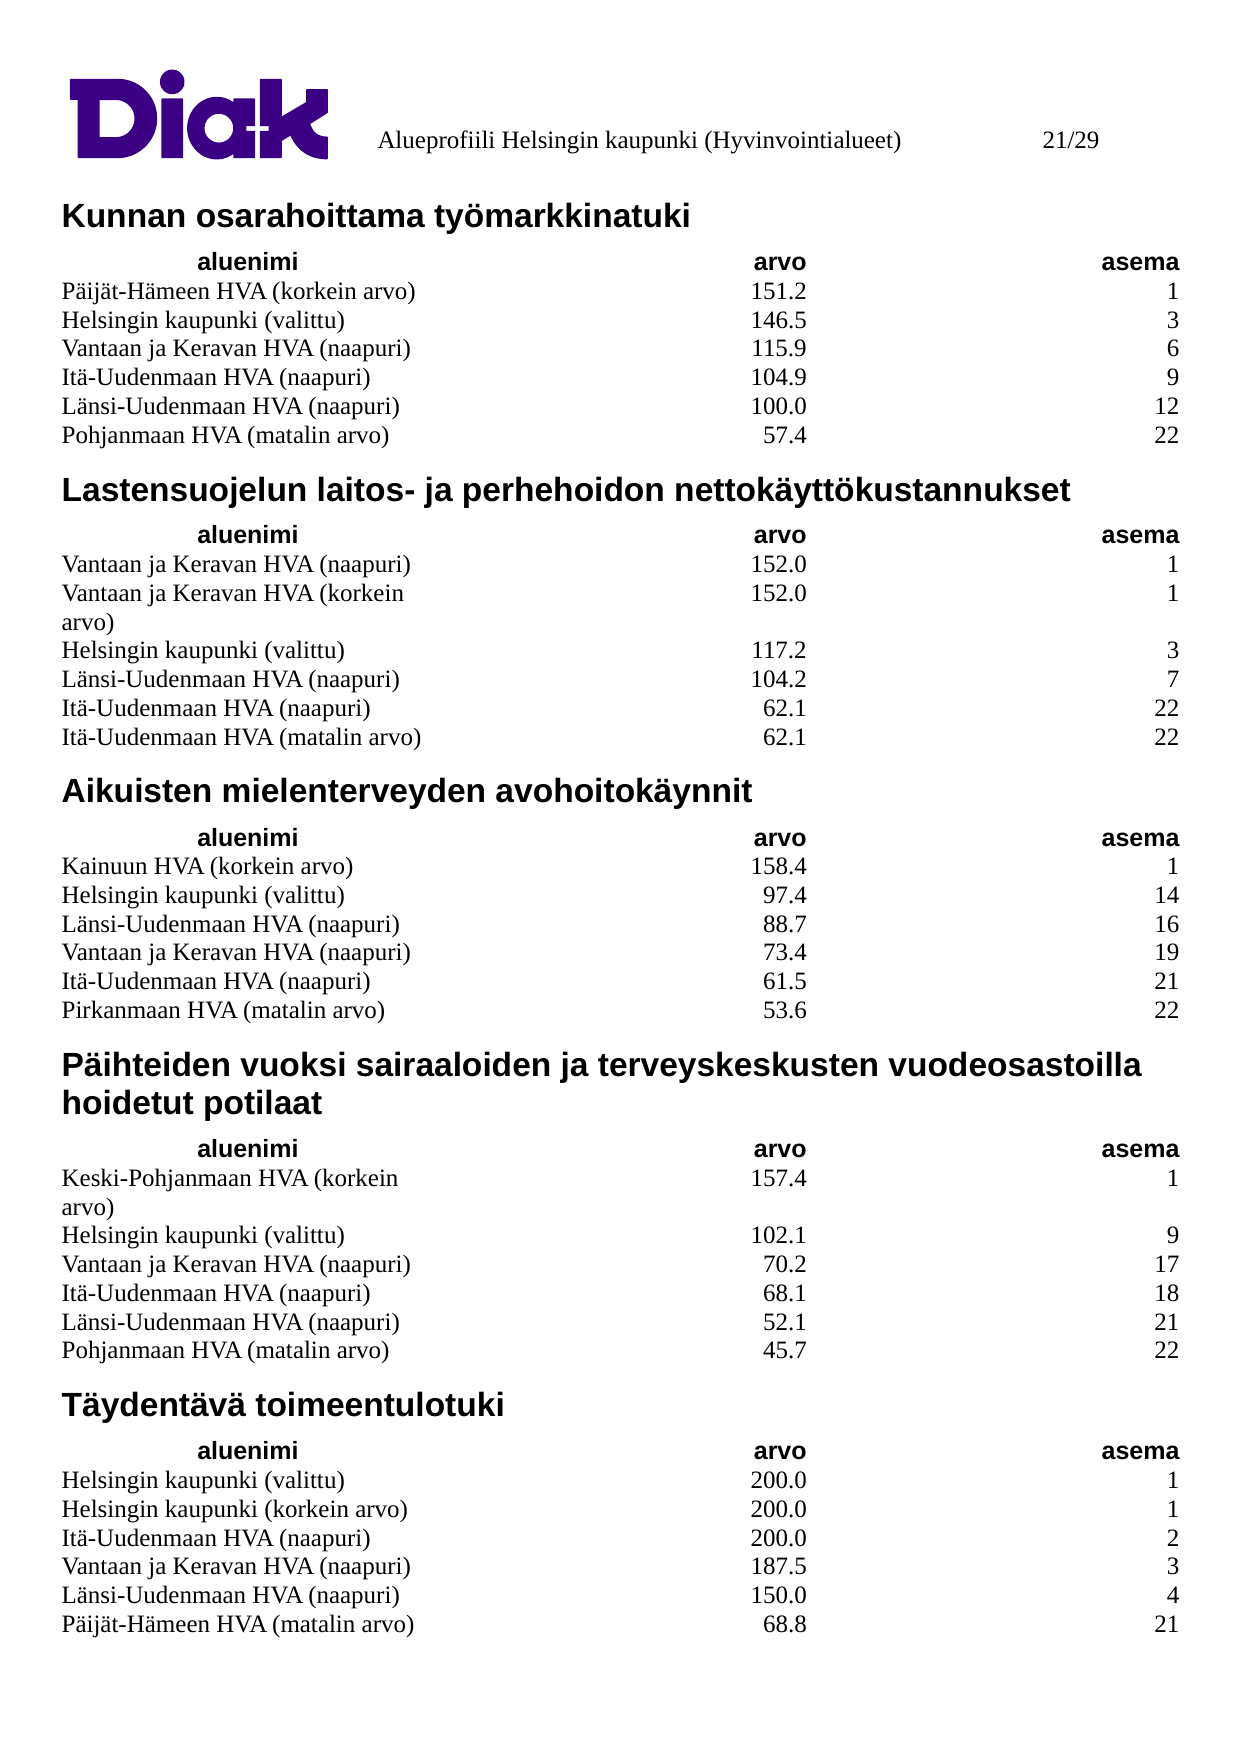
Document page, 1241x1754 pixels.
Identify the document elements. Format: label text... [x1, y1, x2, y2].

table_cell 97.4 [434, 880, 806, 909]
table_cell 21 [806, 966, 1179, 995]
table_cell 200.0 [434, 1523, 806, 1551]
table_cell 2 [806, 1523, 1179, 1551]
table_cell 73.4 [434, 938, 806, 966]
table_cell Länsi-Uudenmaan HVA (naapuri) [61, 1580, 434, 1609]
table_cell Itä-Uudenmaan HVA (naapuri) [61, 362, 434, 391]
table_cell 17 [806, 1249, 1179, 1278]
table_cell Pirkanmaan HVA (matalin arvo) [61, 995, 434, 1024]
table_cell 200.0 [434, 1465, 806, 1494]
table_cell Helsingin kaupunki (valittu) [61, 880, 434, 909]
table_cell 14 [806, 880, 1179, 909]
table_cell 62.1 [434, 722, 806, 751]
table_cell Itä-Uudenmaan HVA (naapuri) [61, 693, 434, 722]
table_cell 22 [806, 693, 1179, 722]
table_cell 115.9 [434, 334, 806, 362]
table_cell 104.2 [434, 664, 806, 693]
table_cell 88.7 [434, 909, 806, 937]
table_cell 3 [806, 305, 1179, 333]
table_cell 68.1 [434, 1278, 806, 1307]
table_header arvo [434, 823, 806, 851]
table_cell 21 [806, 1609, 1179, 1638]
table_cell 200.0 [434, 1494, 806, 1523]
table_cell Helsingin kaupunki (valittu) [61, 1465, 434, 1494]
table_cell Itä-Uudenmaan HVA (naapuri) [61, 1278, 434, 1307]
table_cell 117.2 [434, 636, 806, 664]
table_cell 1 [806, 1163, 1179, 1221]
table_cell 22 [806, 420, 1179, 448]
table_cell Päijät-Hämeen HVA (korkein arvo) [61, 276, 434, 305]
subtitle Kunnan osarahoittama työmarkkinatuki [61, 196, 1179, 235]
table_cell 16 [806, 909, 1179, 937]
table_cell 1 [806, 1465, 1179, 1494]
table_cell Vantaan ja Keravan HVA (naapuri) [61, 938, 434, 966]
table_cell Pohjanmaan HVA (matalin arvo) [61, 1336, 434, 1364]
table_cell 151.2 [434, 276, 806, 305]
table_cell 1 [806, 276, 1179, 305]
table_cell Länsi-Uudenmaan HVA (naapuri) [61, 909, 434, 937]
table_cell 102.1 [434, 1221, 806, 1249]
table_cell 1 [806, 549, 1179, 578]
table_cell 1 [806, 851, 1179, 880]
table_cell 3 [806, 636, 1179, 664]
table_cell 152.0 [434, 549, 806, 578]
table_cell Vantaan ja Keravan HVA (naapuri) [61, 1551, 434, 1580]
table_cell Länsi-Uudenmaan HVA (naapuri) [61, 391, 434, 420]
table_header arvo [434, 1436, 806, 1465]
table_header arvo [434, 247, 806, 276]
subtitle Lastensuojelun laitos- ja perhehoidon nettokäyttökustannukset [61, 469, 1179, 508]
table_cell Vantaan ja Keravan HVA (naapuri) [61, 549, 434, 578]
table_cell 6 [806, 334, 1179, 362]
table_header asema [806, 823, 1179, 851]
table_header asema [806, 1436, 1179, 1465]
table_cell 45.7 [434, 1336, 806, 1364]
table_cell Itä-Uudenmaan HVA (naapuri) [61, 1523, 434, 1551]
table_cell 61.5 [434, 966, 806, 995]
table_cell 62.1 [434, 693, 806, 722]
table_cell 21 [806, 1307, 1179, 1336]
table_cell 9 [806, 362, 1179, 391]
table_cell 158.4 [434, 851, 806, 880]
table_cell Päijät-Hämeen HVA (matalin arvo) [61, 1609, 434, 1638]
subtitle Päihteiden vuoksi sairaaloiden ja terveyskeskusten vuodeosastoilla hoidetut potilaat [61, 1044, 1179, 1122]
table_header arvo [434, 1134, 806, 1163]
table_cell 150.0 [434, 1580, 806, 1609]
table_header asema [806, 521, 1179, 549]
table_cell Länsi-Uudenmaan HVA (naapuri) [61, 1307, 434, 1336]
table_cell Kainuun HVA (korkein arvo) [61, 851, 434, 880]
table_cell Vantaan ja Keravan HVA (naapuri) [61, 1249, 434, 1278]
table_cell 4 [806, 1580, 1179, 1609]
table_cell 3 [806, 1551, 1179, 1580]
table_header aluenimi [61, 823, 434, 851]
table_header aluenimi [61, 1134, 434, 1163]
table_cell 1 [806, 1494, 1179, 1523]
table_cell 187.5 [434, 1551, 806, 1580]
table_cell 100.0 [434, 391, 806, 420]
table_cell 146.5 [434, 305, 806, 333]
table_cell 9 [806, 1221, 1179, 1249]
table_header arvo [434, 521, 806, 549]
table_cell Itä-Uudenmaan HVA (matalin arvo) [61, 722, 434, 751]
table_cell Vantaan ja Keravan HVA (korkein arvo) [61, 578, 434, 636]
table_cell 53.6 [434, 995, 806, 1024]
table_cell 52.1 [434, 1307, 806, 1336]
table_cell Helsingin kaupunki (valittu) [61, 636, 434, 664]
table_cell Helsingin kaupunki (korkein arvo) [61, 1494, 434, 1523]
table_header aluenimi [61, 1436, 434, 1465]
table_cell 19 [806, 938, 1179, 966]
table_cell 22 [806, 995, 1179, 1024]
table_header aluenimi [61, 521, 434, 549]
table_cell 157.4 [434, 1163, 806, 1221]
table_cell Vantaan ja Keravan HVA (naapuri) [61, 334, 434, 362]
table_cell 18 [806, 1278, 1179, 1307]
table_cell Helsingin kaupunki (valittu) [61, 1221, 434, 1249]
table_cell 7 [806, 664, 1179, 693]
table_cell Pohjanmaan HVA (matalin arvo) [61, 420, 434, 448]
table_cell 22 [806, 722, 1179, 751]
table_header aluenimi [61, 247, 434, 276]
table_cell 68.8 [434, 1609, 806, 1638]
table_cell 152.0 [434, 578, 806, 636]
table_cell Helsingin kaupunki (valittu) [61, 305, 434, 333]
table_cell Länsi-Uudenmaan HVA (naapuri) [61, 664, 434, 693]
table_cell Keski-Pohjanmaan HVA (korkein arvo) [61, 1163, 434, 1221]
table_cell 57.4 [434, 420, 806, 448]
table_cell Itä-Uudenmaan HVA (naapuri) [61, 966, 434, 995]
table_cell 22 [806, 1336, 1179, 1364]
table_header asema [806, 247, 1179, 276]
table_header asema [806, 1134, 1179, 1163]
table_cell 104.9 [434, 362, 806, 391]
subtitle Aikuisten mielenterveyden avohoitokäynnit [61, 771, 1179, 810]
table_cell 12 [806, 391, 1179, 420]
table_cell 1 [806, 578, 1179, 636]
subtitle Täydentävä toimeentulotuki [61, 1385, 1179, 1424]
table_cell 70.2 [434, 1249, 806, 1278]
